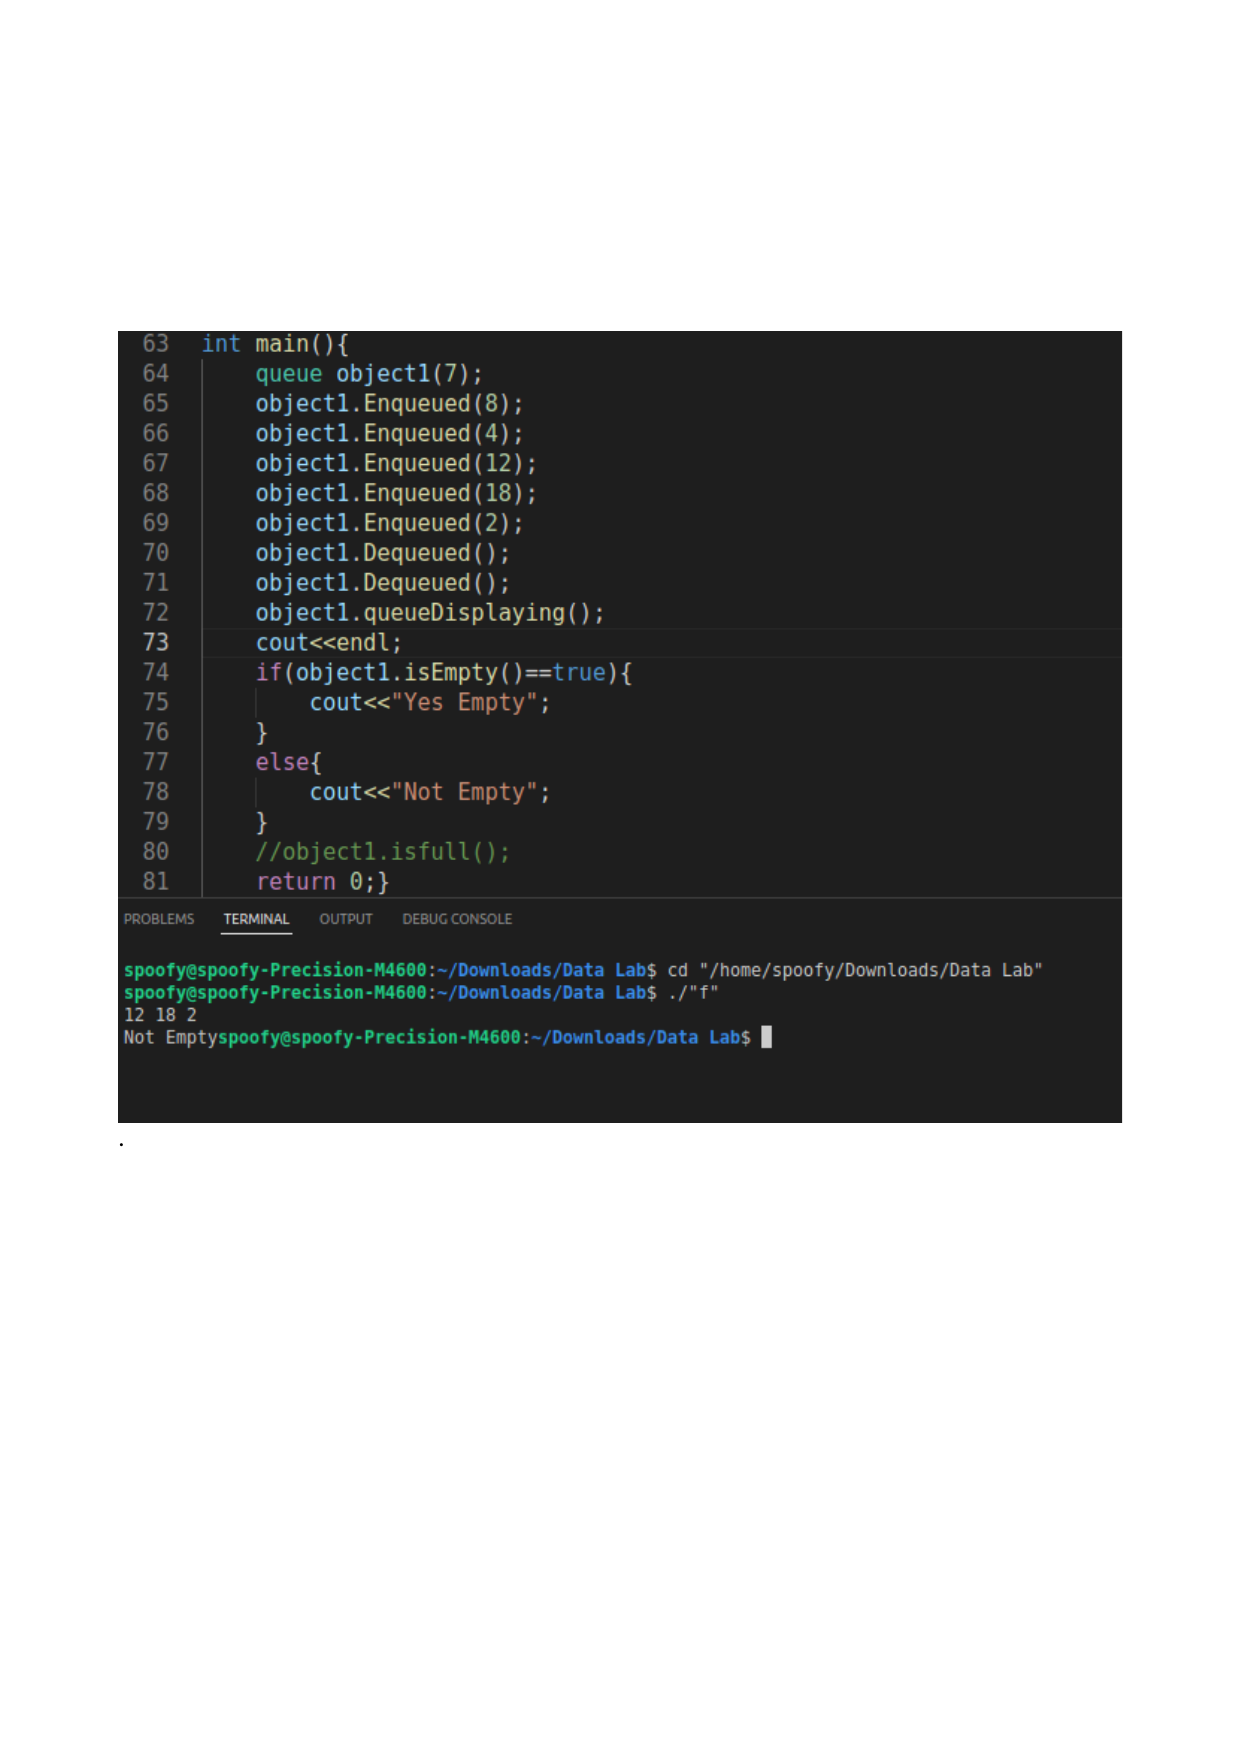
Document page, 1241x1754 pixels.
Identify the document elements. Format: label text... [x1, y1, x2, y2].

text . [118, 1123, 1122, 1153]
picture [118, 331, 1123, 1123]
